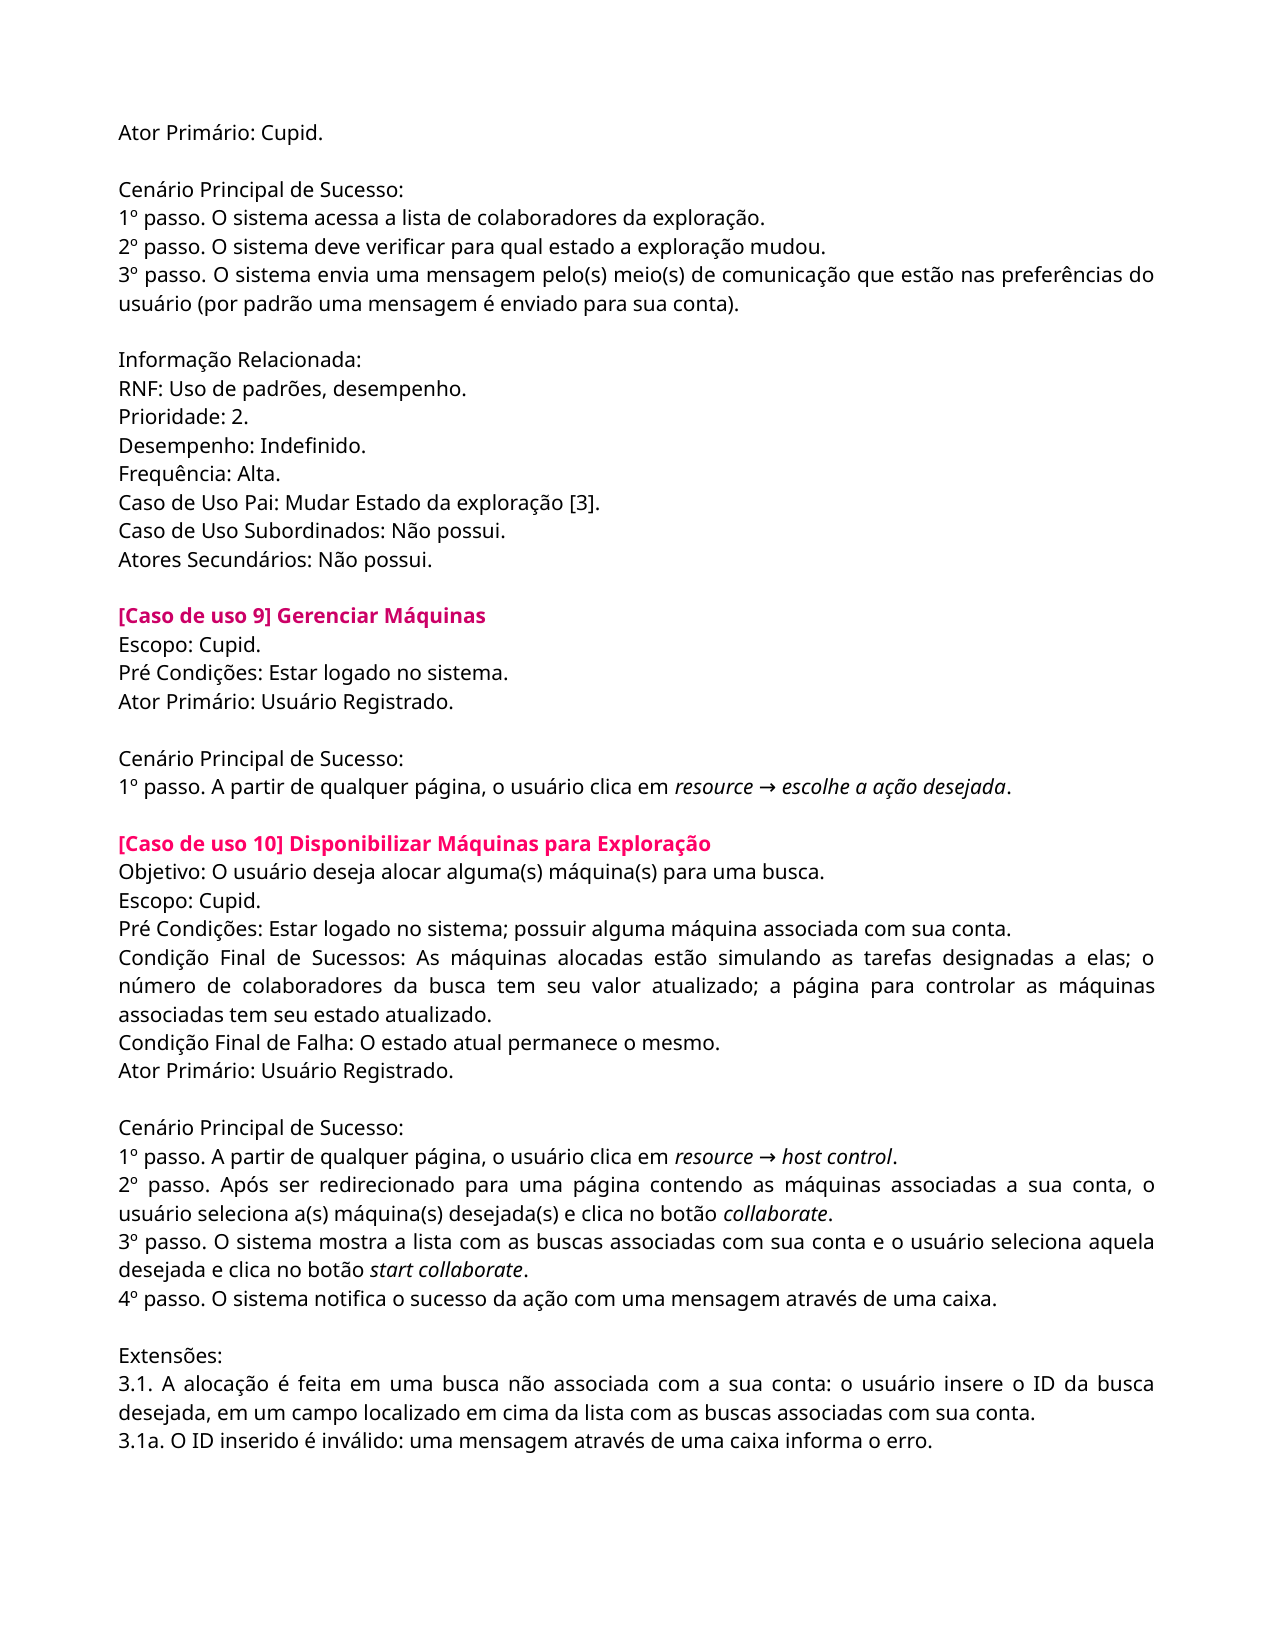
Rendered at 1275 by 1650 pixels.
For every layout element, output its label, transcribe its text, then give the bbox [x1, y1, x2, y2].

text 1º passo. A partir de qualquer página, o usuário clica em resource → host control. [118, 1142, 1157, 1170]
text Informação Relacionada: [118, 346, 1157, 374]
text 2º passo. Após ser redirecionado para uma página contendo as máquinas associadas a sua conta, o usuário seleciona a(s) máquina(s) desejada(s) e clica no botão collaborate. [118, 1170, 1157, 1227]
text 1º passo. A partir de qualquer página, o usuário clica em resource → escolhe a ação desejada. [118, 772, 1157, 801]
text Escopo: Cupid. [118, 630, 1157, 658]
text Desempenho: Indefinido. [118, 431, 1157, 459]
text Pré Condições: Estar logado no sistema. [118, 658, 1157, 687]
text [Caso de uso 9] Gerenciar Máquinas [118, 602, 1157, 630]
text Cenário Principal de Sucesso: [118, 175, 1157, 203]
text Objetivo: O usuário deseja alocar alguma(s) máquina(s) para uma busca. [118, 857, 1157, 886]
text RNF: Uso de padrões, desempenho. [118, 374, 1157, 402]
text 2º passo. O sistema deve verificar para qual estado a exploração mudou. [118, 232, 1157, 260]
text 4º passo. O sistema notifica o sucesso da ação com uma mensagem através de uma caixa. [118, 1284, 1157, 1312]
text Prioridade: 2. [118, 402, 1157, 431]
text Escopo: Cupid. [118, 886, 1157, 914]
text Ator Primário: Cupid. [118, 118, 1157, 147]
text Cenário Principal de Sucesso: [118, 744, 1157, 772]
text Condição Final de Sucessos: As máquinas alocadas estão simulando as tarefas designadas a elas; o número de colaboradores da busca tem seu valor atualizado; a página para controlar as máquinas associadas tem seu estado atualizado. [118, 943, 1157, 1028]
text 1º passo. O sistema acessa a lista de colaboradores da exploração. [118, 203, 1157, 232]
text Frequência: Alta. [118, 459, 1157, 488]
text Ator Primário: Usuário Registrado. [118, 687, 1157, 715]
text Cenário Principal de Sucesso: [118, 1113, 1157, 1142]
text Pré Condições: Estar logado no sistema; possuir alguma máquina associada com sua conta. [118, 914, 1157, 943]
text Caso de Uso Pai: Mudar Estado da exploração [3]. [118, 488, 1157, 516]
text [Caso de uso 10] Disponibilizar Máquinas para Exploração [118, 829, 1157, 857]
text Caso de Uso Subordinados: Não possui. [118, 516, 1157, 545]
text 3.1. A alocação é feita em uma busca não associada com a sua conta: o usuário insere o ID da busca desejada, em um campo localizado em cima da lista com as buscas associadas com sua conta. [118, 1369, 1157, 1426]
text Extensões: [118, 1341, 1157, 1369]
text Atores Secundários: Não possui. [118, 545, 1157, 573]
text Ator Primário: Usuário Registrado. [118, 1057, 1157, 1085]
text Condição Final de Falha: O estado atual permanece o mesmo. [118, 1028, 1157, 1057]
text 3º passo. O sistema envia uma mensagem pelo(s) meio(s) de comunicação que estão nas preferências do usuário (por padrão uma mensagem é enviado para sua conta). [118, 260, 1157, 317]
text 3º passo. O sistema mostra a lista com as buscas associadas com sua conta e o usuário seleciona aquela desejada e clica no botão start collaborate. [118, 1227, 1157, 1284]
text 3.1a. O ID inserido é inválido: uma mensagem através de uma caixa informa o erro. [118, 1426, 1157, 1455]
